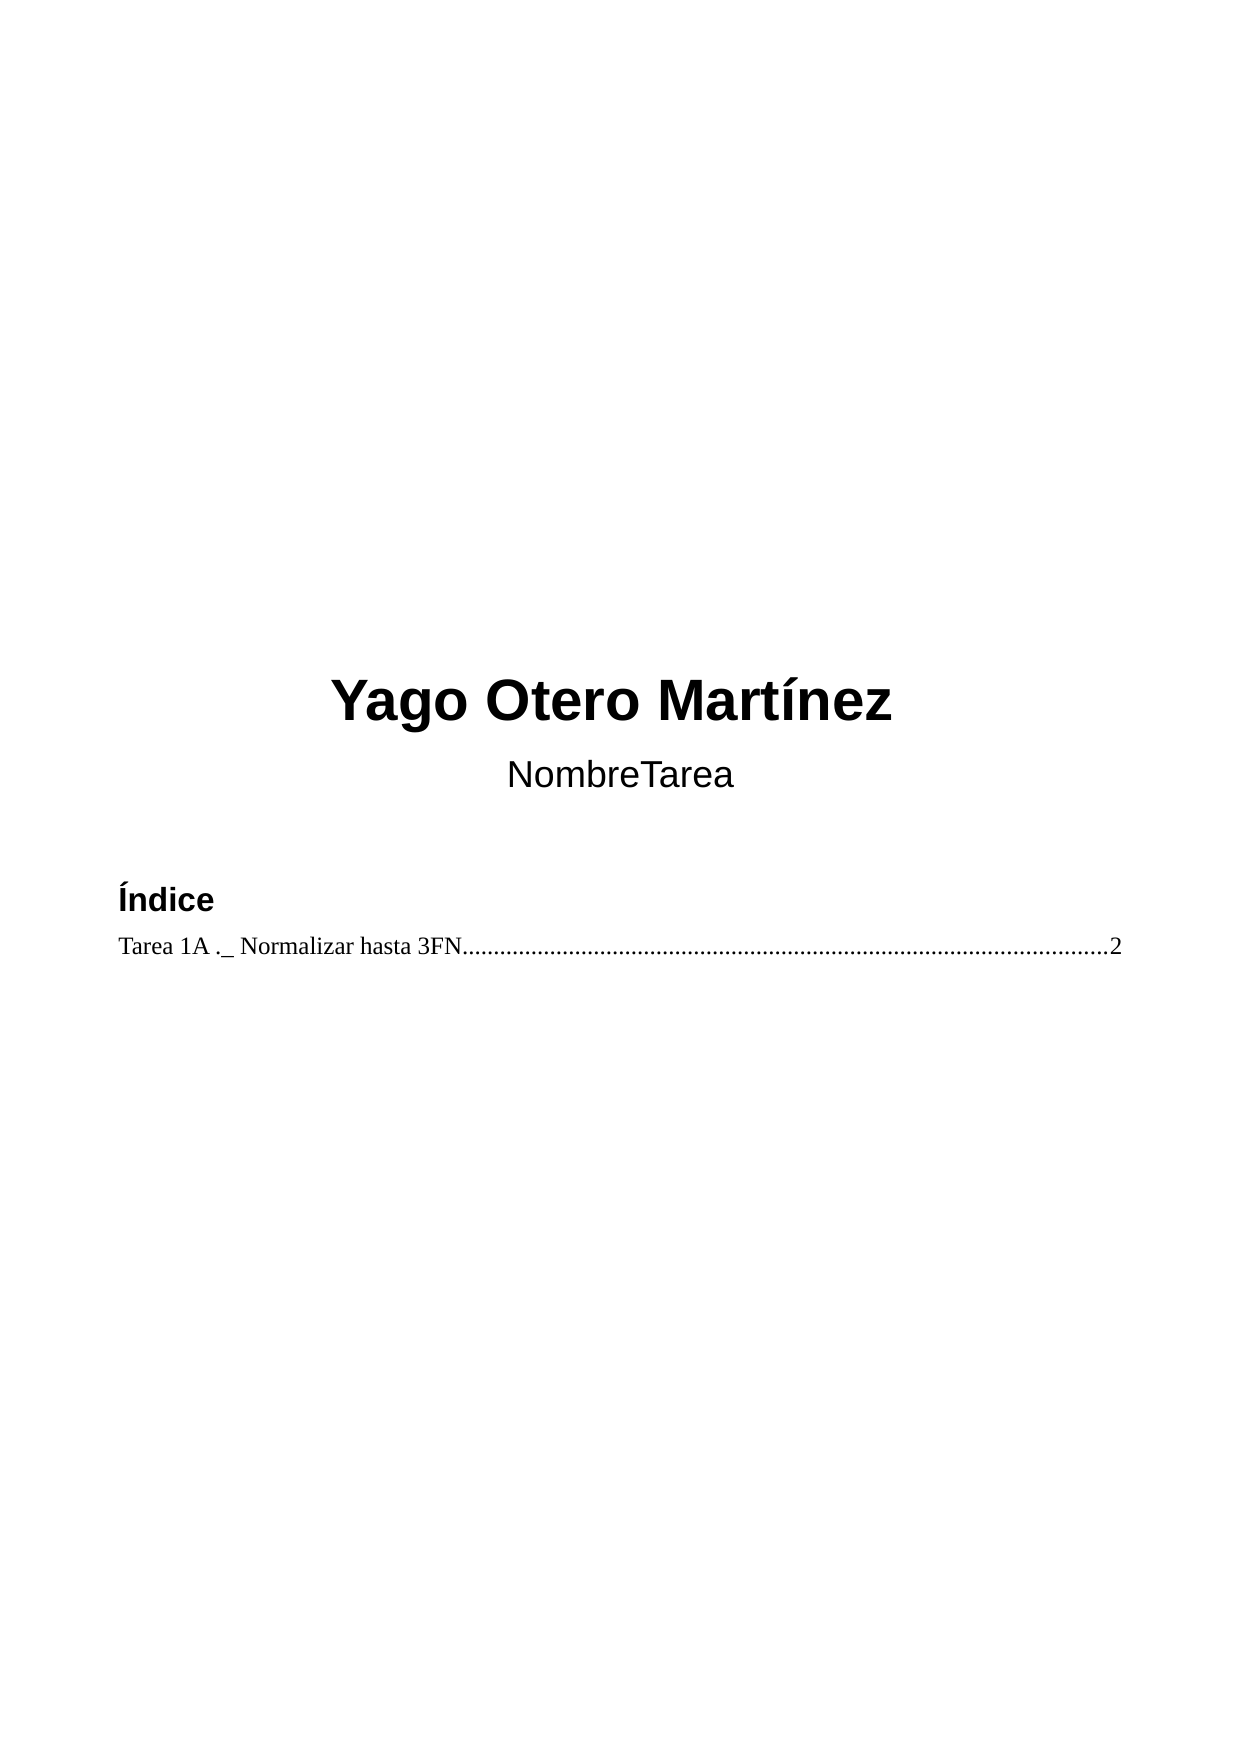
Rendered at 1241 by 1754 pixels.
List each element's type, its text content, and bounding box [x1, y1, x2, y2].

title Yago Otero Martínez [118, 666, 1122, 733]
text Tarea 1A ._ Normalizar hasta 3FN 2 [118, 931, 1122, 960]
subtitle Índice [118, 880, 1122, 918]
subtitle NombreTarea [118, 752, 1122, 795]
